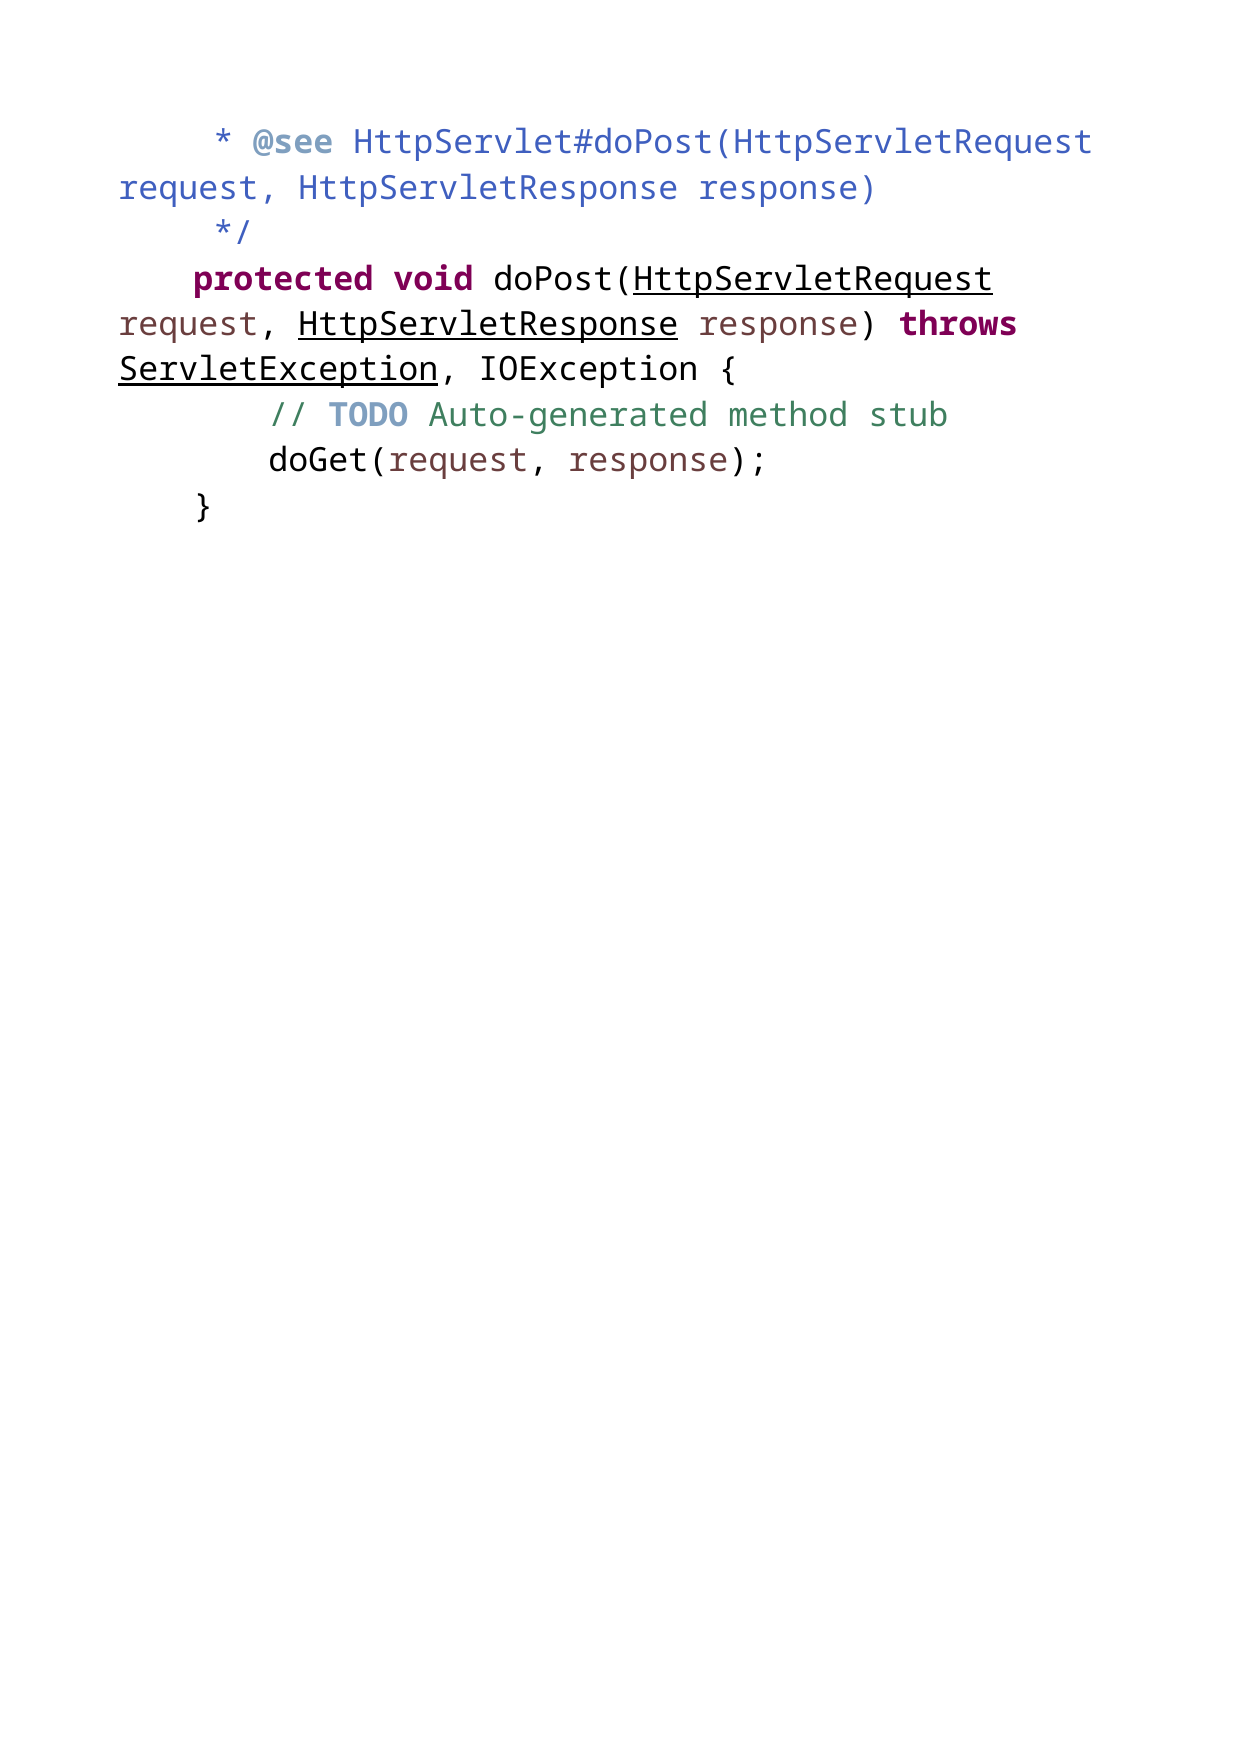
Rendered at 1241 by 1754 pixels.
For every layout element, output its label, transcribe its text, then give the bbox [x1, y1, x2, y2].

text } [118, 481, 1122, 527]
text */ [118, 209, 1122, 254]
text protected void doPost(HttpServletRequest request, HttpServletResponse response) throws ServletException, IOException { [118, 254, 1122, 391]
text doGet(request, response); [118, 436, 1122, 481]
text // TODO Auto-generated method stub [118, 391, 1122, 436]
text * @see HttpServlet#doPost(HttpServletRequest request, HttpServletResponse response) [118, 118, 1122, 209]
